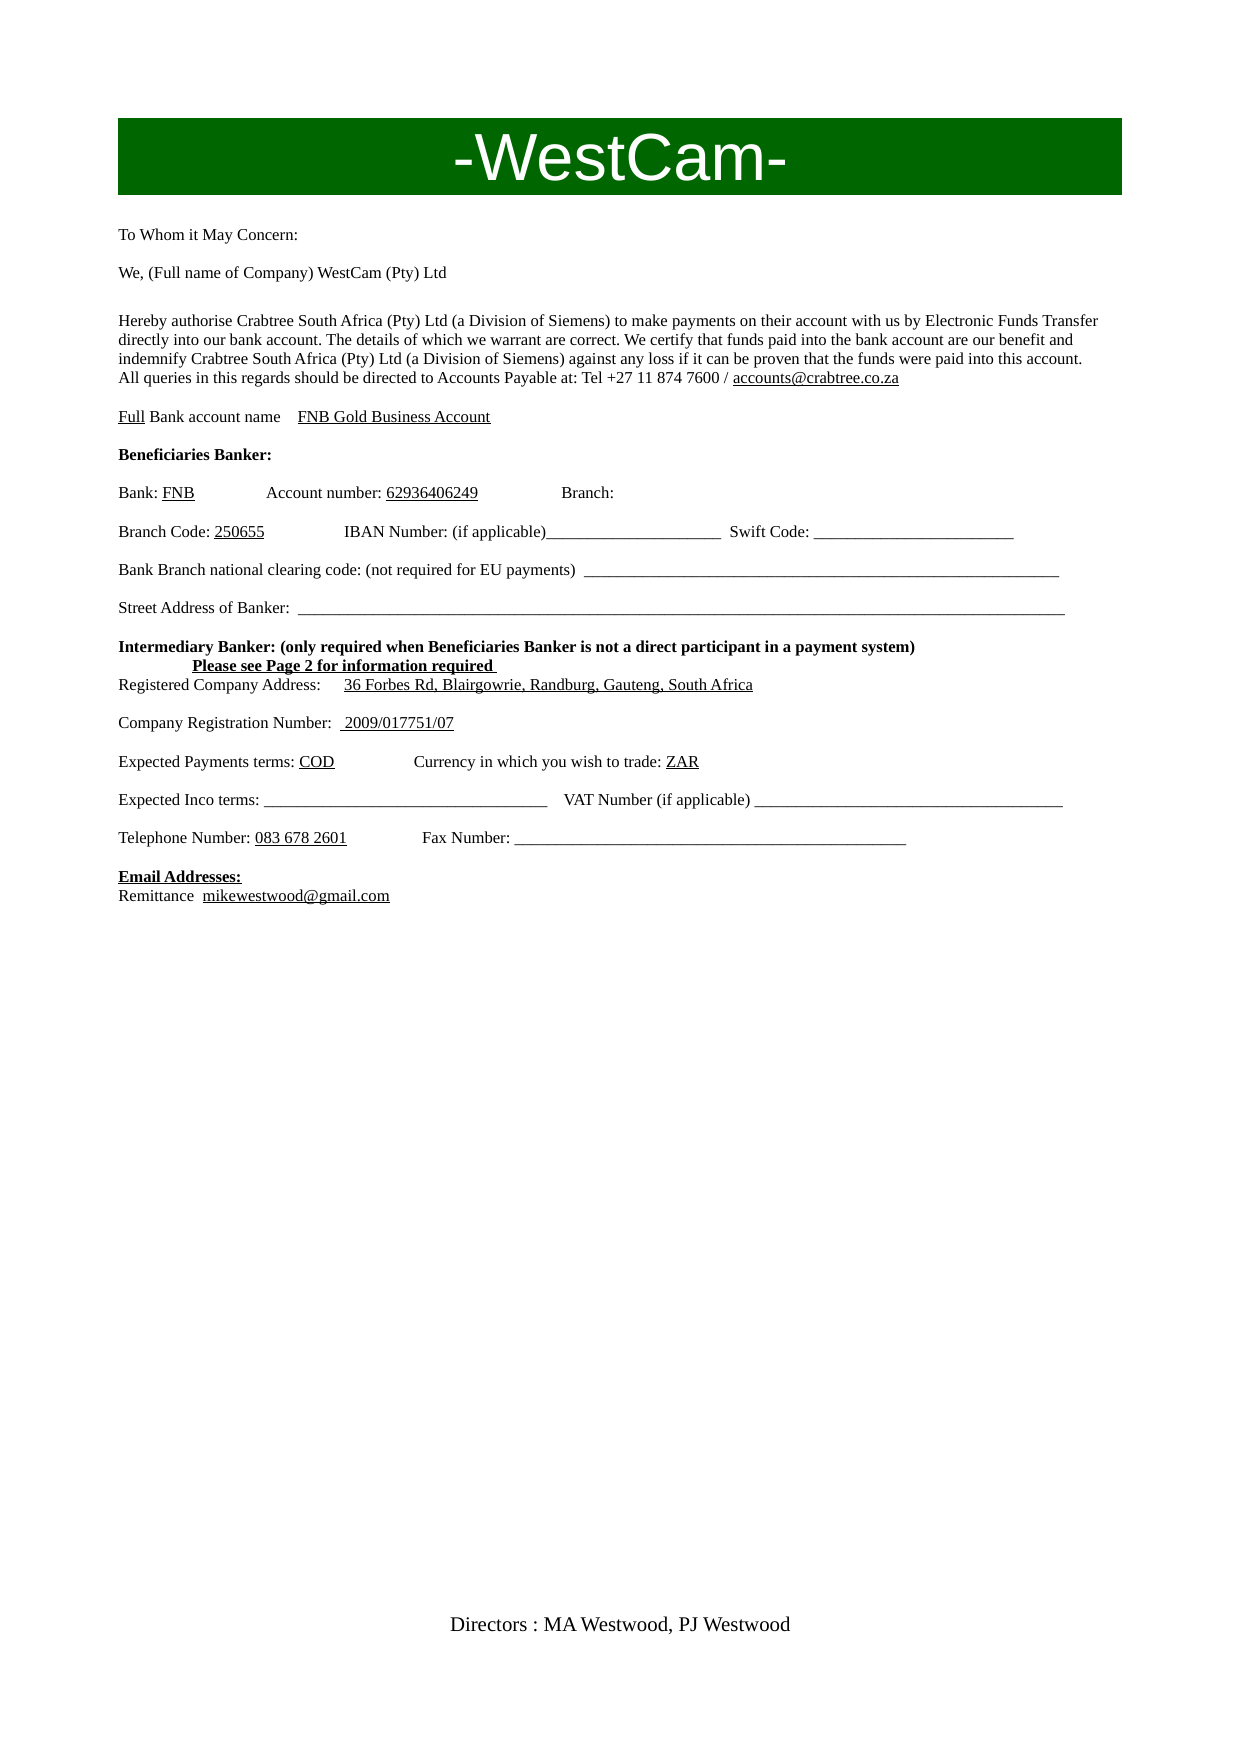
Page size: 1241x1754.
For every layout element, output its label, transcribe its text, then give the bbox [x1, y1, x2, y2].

text All queries in this regards should be directed to Accounts Payable at: Tel +27 11 874 7600 / accounts@crabtree.co.za [118, 368, 1122, 387]
text Registered Company Address: 36 Forbes Rd, Blairgowrie, Randburg, Gauteng, South Africa [118, 675, 1122, 694]
text Intermediary Banker: (only required when Beneficiaries Banker is not a direct participant in a payment system) [118, 636, 1122, 656]
text Expected Payments terms: COD Currency in which you wish to trade: ZAR [118, 751, 1122, 771]
text Full Bank account name FNB Gold Business Account [118, 406, 1122, 426]
text Hereby authorise Crabtree South Africa (Pty) Ltd (a Division of Siemens) to make payments on their account with us by Electronic Funds Transfer directly into our bank account. The details of which we warrant are correct. We certify that funds paid into the bank account are our benefit and indemnify Crabtree South Africa (Pty) Ltd (a Division of Siemens) against any loss if it can be proven that the funds were paid into this account. [118, 311, 1122, 368]
text We, (Full name of Company) WestCam (Pty) Ltd [118, 263, 1122, 282]
text Bank: FNB Account number: 62936406249 Branch: [118, 483, 1122, 502]
text Street Address of Banker: ____________________________________________________________________________________________ [118, 598, 1122, 636]
text Company Registration Number: 2009/017751/07 [118, 713, 1122, 732]
text Branch Code: 250655 IBAN Number: (if applicable)_____________________ Swift Code: ________________________ [118, 521, 1122, 541]
text Beneficiaries Banker: [118, 445, 1122, 464]
text Bank Branch national clearing code: (not required for EU payments) _________________________________________________________ [118, 560, 1122, 579]
text Expected Inco terms: __________________________________ VAT Number (if applicable) _____________________________________ [118, 790, 1122, 809]
text Please see Page 2 for information required [118, 656, 1122, 675]
text To Whom it May Concern: [118, 224, 1122, 243]
text Telephone Number: 083 678 2601 Fax Number: _______________________________________________ [118, 828, 1122, 847]
text Remittance mikewestwood@gmail.com [118, 886, 1122, 905]
text Email Addresses: [118, 866, 1122, 886]
